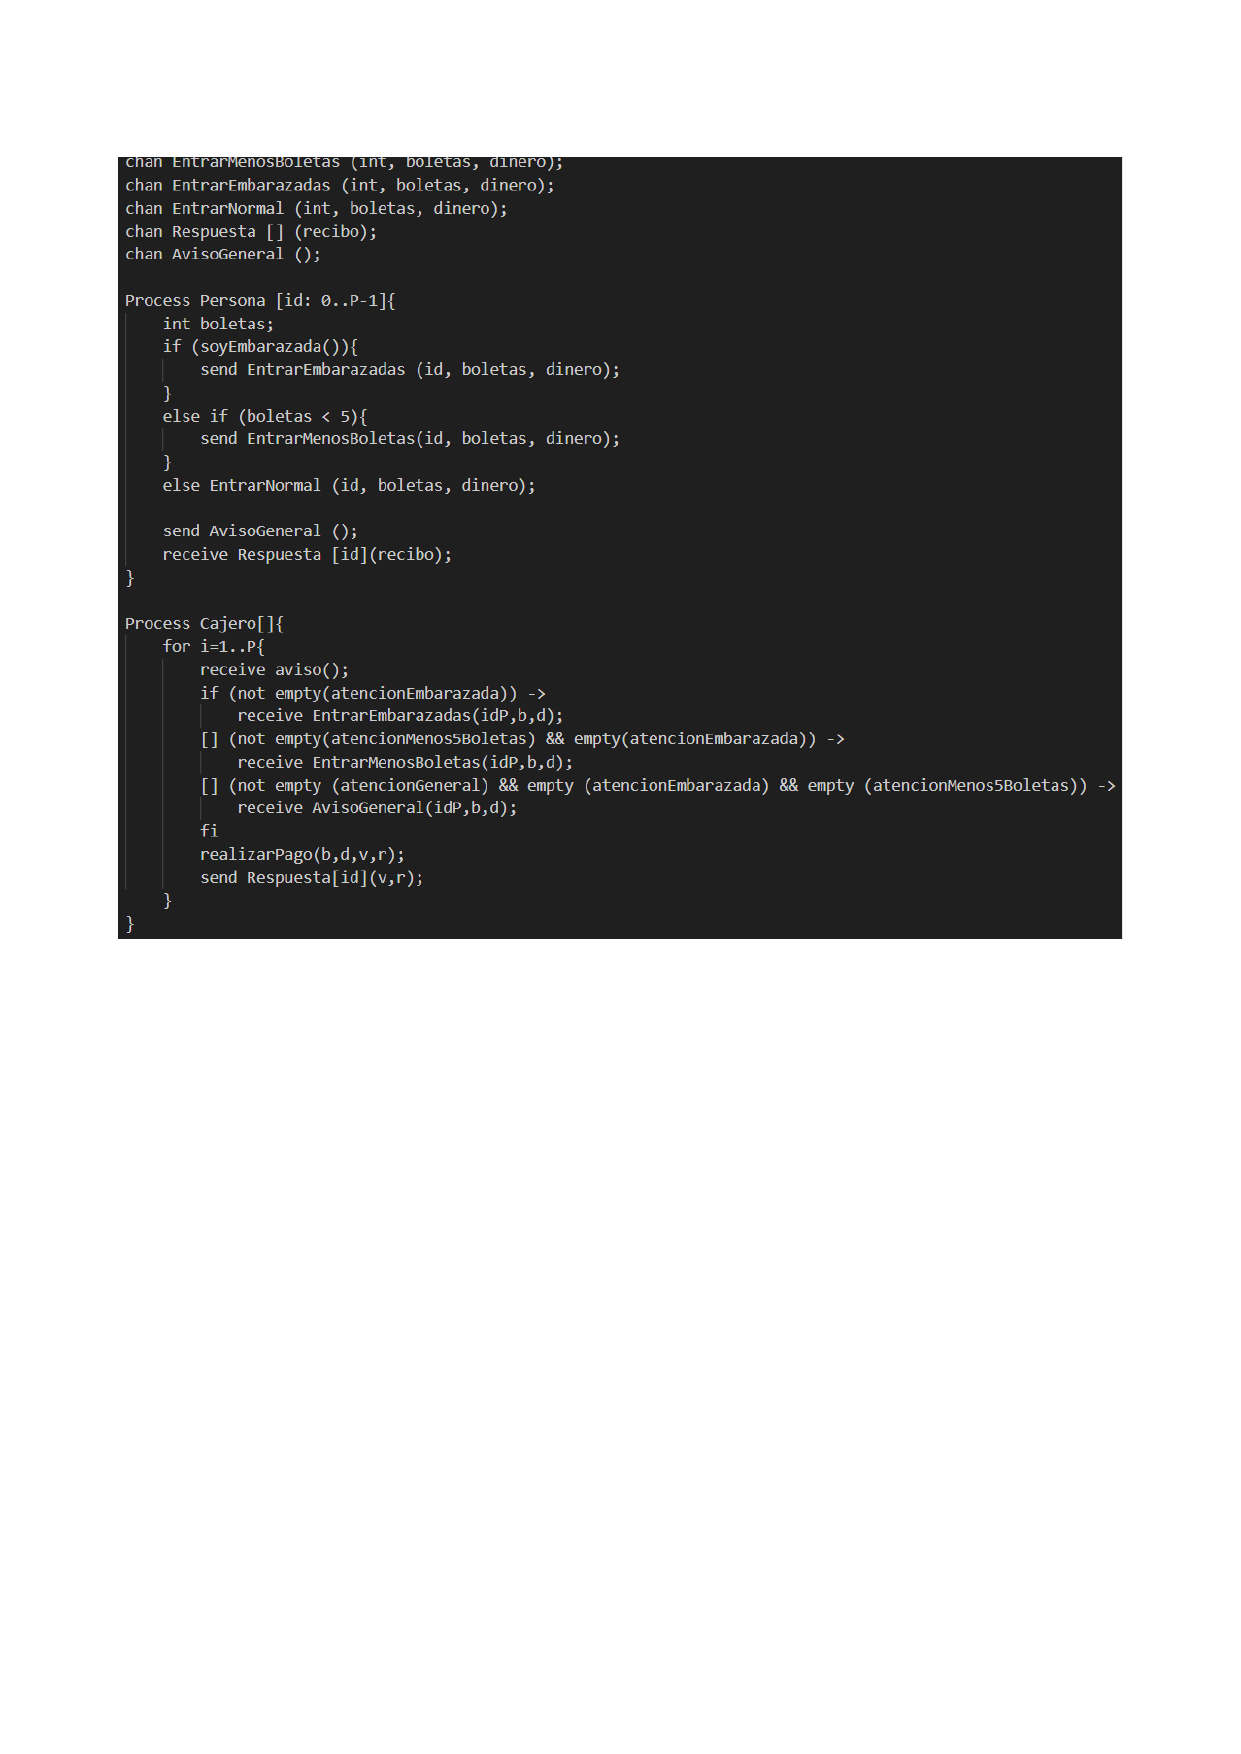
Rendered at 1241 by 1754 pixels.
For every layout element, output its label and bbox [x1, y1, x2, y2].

picture [118, 157, 1123, 939]
